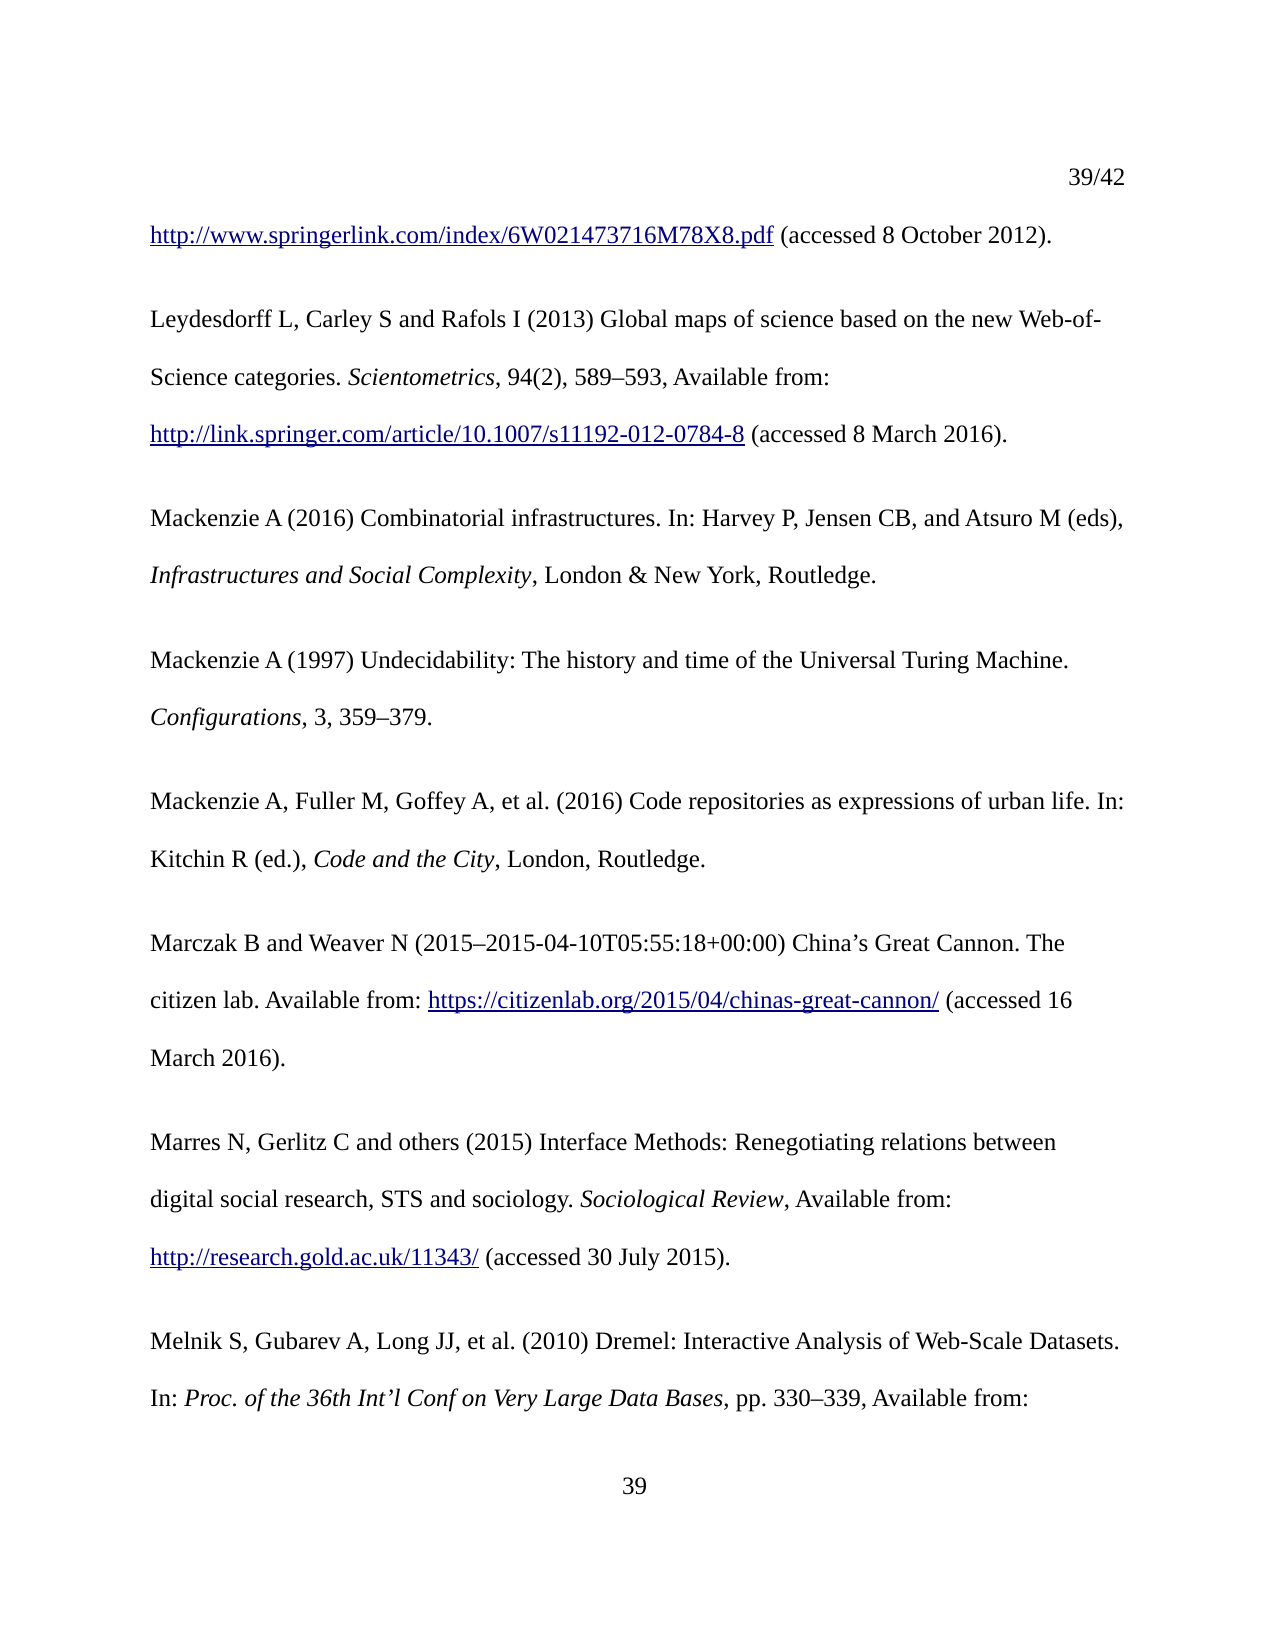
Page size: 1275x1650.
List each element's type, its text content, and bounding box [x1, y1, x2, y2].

text Marczak B and Weaver N (2015–2015-04-10T05:55:18+00:00) China’s Great Cannon. The citizen lab. Available from: https://citizenlab.org/2015/04/chinas-great-cannon/ (accessed 16 March 2016). [150, 928, 1125, 1072]
text http://www.springerlink.com/index/6W021473716M78X8.pdf (accessed 8 October 2012). [150, 220, 1125, 249]
text Mackenzie A (2016) Combinatorial infrastructures. In: Harvey P, Jensen CB, and Atsuro M (eds), Infrastructures and Social Complexity, London & New York, Routledge. [150, 503, 1125, 589]
text Mackenzie A, Fuller M, Goffey A, et al. (2016) Code repositories as expressions of urban life. In: Kitchin R (ed.), Code and the City, London, Routledge. [150, 786, 1125, 872]
text Mackenzie A (1997) Undecidability: The history and time of the Universal Turing Machine. Configurations, 3, 359–379. [150, 645, 1125, 731]
text Melnik S, Gubarev A, Long JJ, et al. (2010) Dremel: Interactive Analysis of Web-Scale Datasets. In: Proc. of the 36th Int’l Conf on Very Large Data Bases, pp. 330–339, Available from: [150, 1326, 1125, 1412]
text Leydesdorff L, Carley S and Rafols I (2013) Global maps of science based on the new Web-of-Science categories. Scientometrics, 94(2), 589–593, Available from: http://link.springer.com/article/10.1007/s11192-012-0784-8 (accessed 8 March 2016). [150, 304, 1125, 448]
text Marres N, Gerlitz C and others (2015) Interface Methods: Renegotiating relations between digital social research, STS and sociology. Sociological Review, Available from: http://research.gold.ac.uk/11343/ (accessed 30 July 2015). [150, 1127, 1125, 1271]
